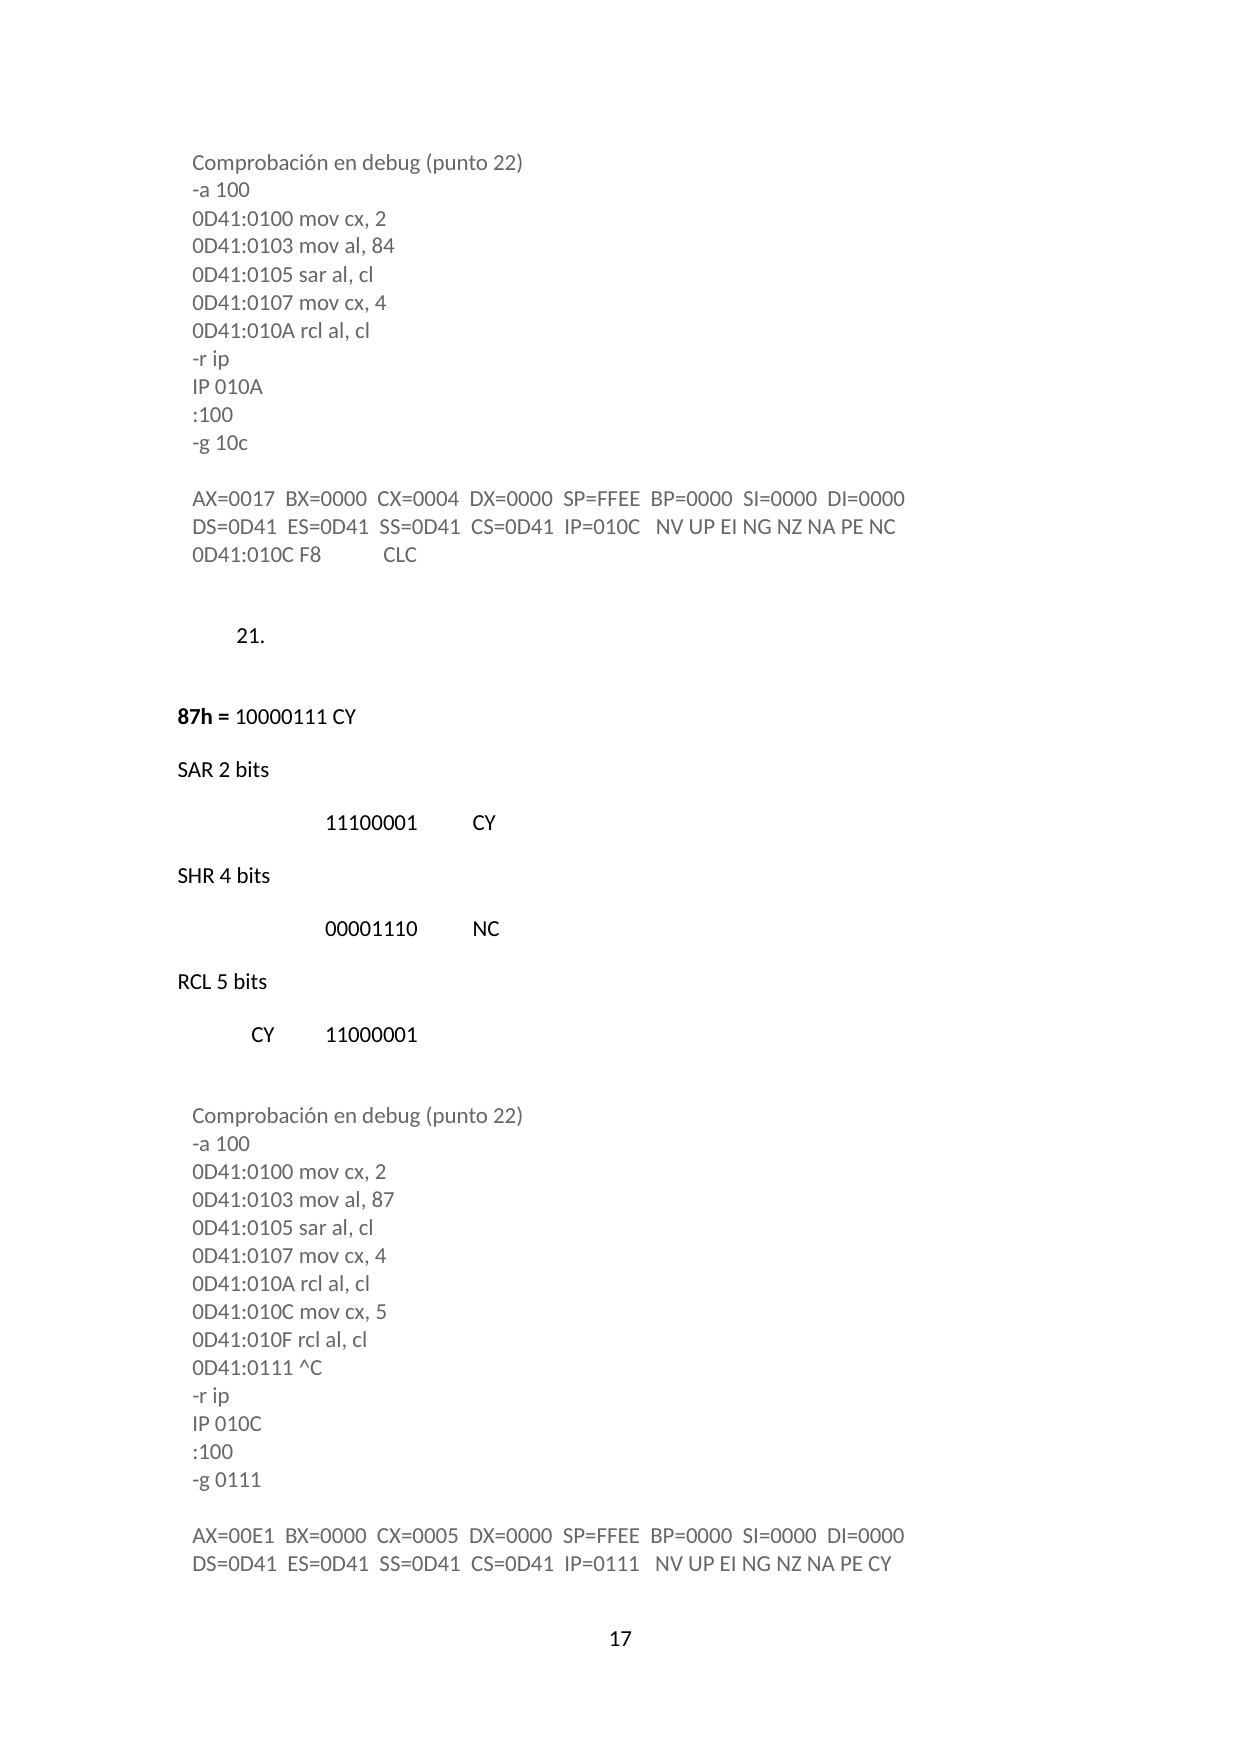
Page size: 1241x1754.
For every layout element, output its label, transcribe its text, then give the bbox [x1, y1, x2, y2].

text 0D41:010A rcl al, cl [192, 316, 1063, 344]
text 0D41:0105 sar al, cl [192, 1213, 1063, 1241]
text 0D41:010A rcl al, cl [192, 1269, 1063, 1297]
text RCL 5 bits [177, 967, 1063, 995]
text 0D41:010C F8 CLC [192, 540, 1063, 568]
text DS=0D41 ES=0D41 SS=0D41 CS=0D41 IP=010C NV UP EI NG NZ NA PE NC [192, 512, 1063, 540]
text CY 11000001 [177, 1020, 1063, 1048]
text 0D41:0105 sar al, cl [192, 260, 1063, 288]
text IP 010A [192, 372, 1063, 400]
text 11100001 CY [177, 808, 1063, 836]
text 0D41:0107 mov cx, 4 [192, 288, 1063, 316]
text 0D41:0107 mov cx, 4 [192, 1241, 1063, 1269]
text -g 10c [192, 428, 1063, 456]
text 0D41:010C mov cx, 5 [192, 1297, 1063, 1325]
text -g 0111 [192, 1465, 1063, 1493]
text -r ip [192, 344, 1063, 372]
text DS=0D41 ES=0D41 SS=0D41 CS=0D41 IP=0111 NV UP EI NG NZ NA PE CY [192, 1549, 1063, 1577]
text :100 [192, 400, 1063, 428]
text 0D41:010F rcl al, cl [192, 1325, 1063, 1353]
text 0D41:0100 mov cx, 2 [192, 204, 1063, 232]
text 0D41:0103 mov al, 84 [192, 232, 1063, 260]
text 0D41:0100 mov cx, 2 [192, 1157, 1063, 1185]
text AX=0017 BX=0000 CX=0004 DX=0000 SP=FFEE BP=0000 SI=0000 DI=0000 [192, 484, 1063, 512]
text 00001110 NC [177, 914, 1063, 942]
text AX=00E1 BX=0000 CX=0005 DX=0000 SP=FFEE BP=0000 SI=0000 DI=0000 [192, 1521, 1063, 1549]
text Comprobación en debug (punto 22) [192, 1101, 1063, 1129]
text -a 100 [192, 176, 1063, 204]
text IP 010C [192, 1409, 1063, 1437]
text Comprobación en debug (punto 22) [192, 148, 1063, 176]
text :100 [192, 1437, 1063, 1465]
text SHR 4 bits [177, 861, 1063, 889]
text -r ip [192, 1381, 1063, 1409]
text -a 100 [192, 1129, 1063, 1157]
text 87h = 10000111 CY [177, 702, 1063, 730]
text 0D41:0111 ^C [192, 1353, 1063, 1381]
text SAR 2 bits [177, 755, 1063, 783]
text 0D41:0103 mov al, 87 [192, 1185, 1063, 1213]
